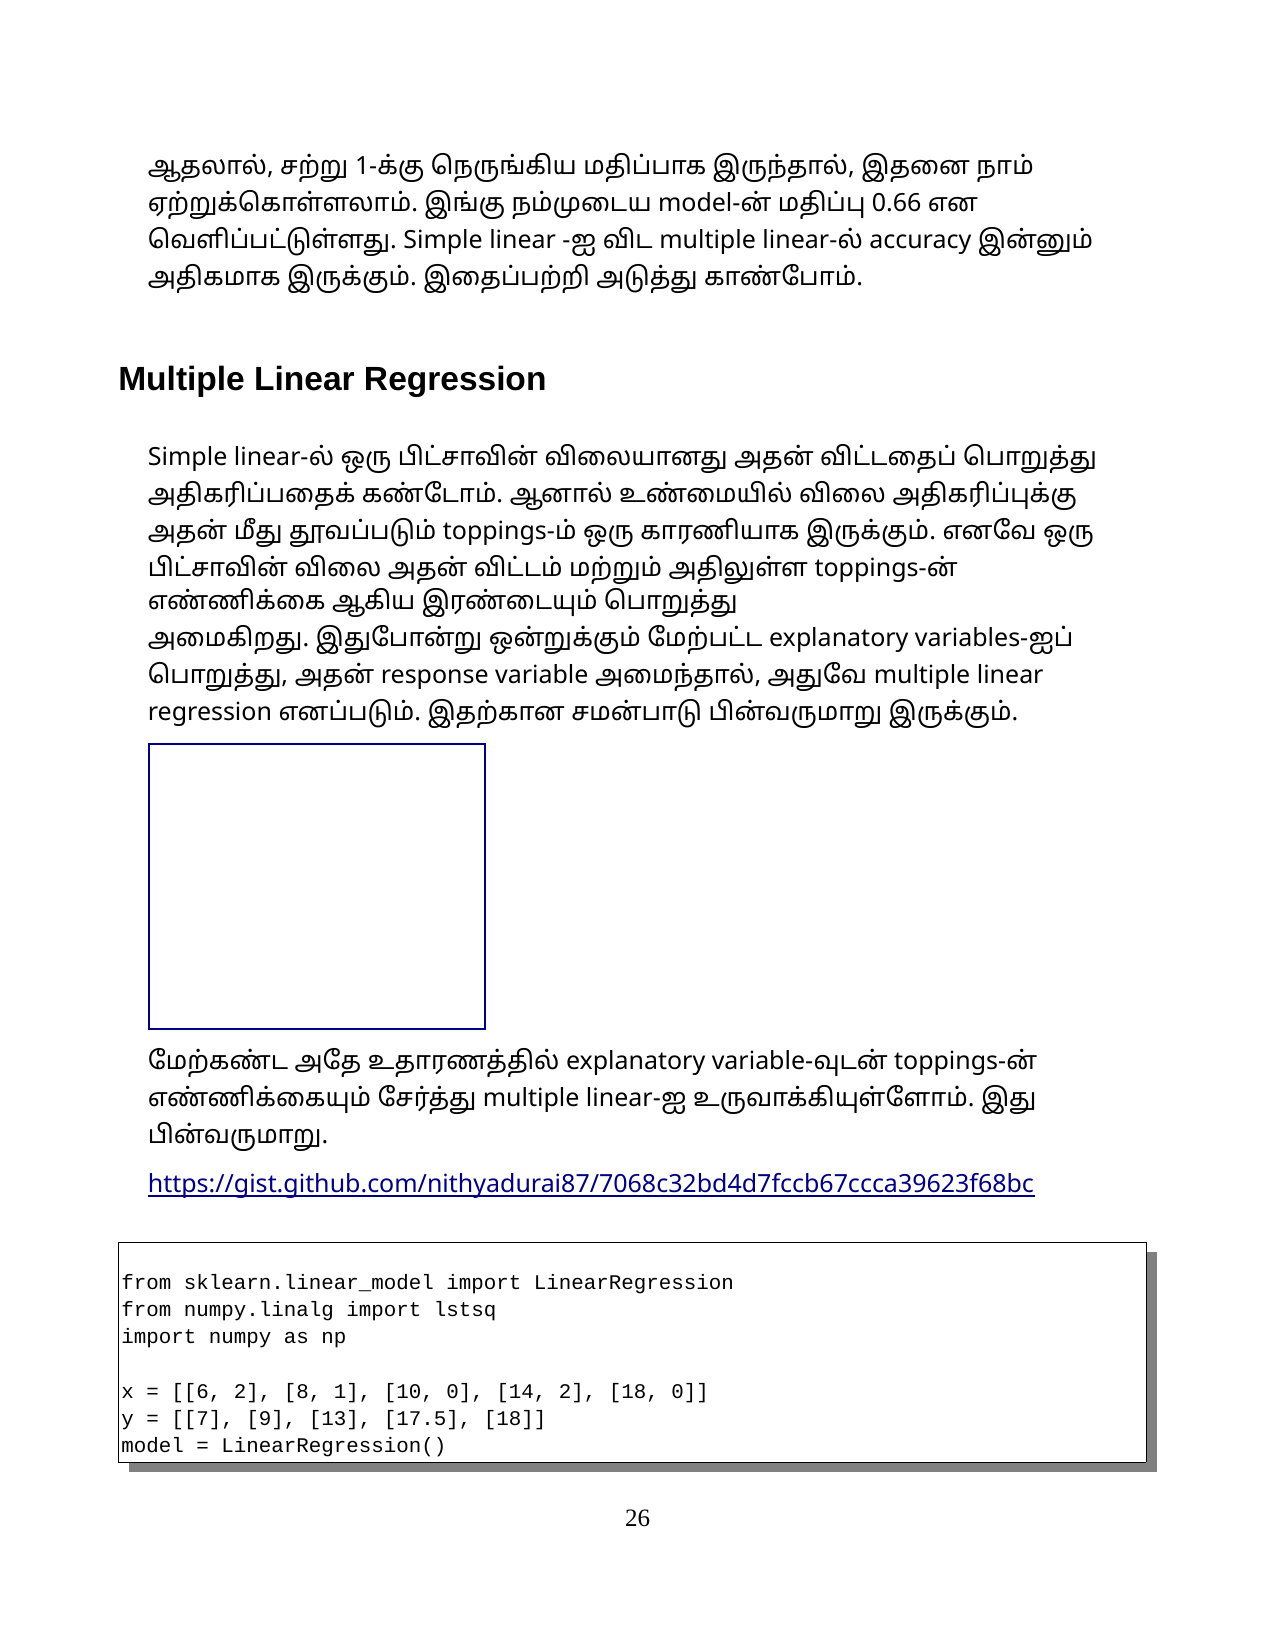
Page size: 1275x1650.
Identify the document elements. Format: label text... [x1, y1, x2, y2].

text from numpy.linalg import lstsq [119, 1296, 1146, 1323]
text x = [[6, 2], [8, 1], [10, 0], [14, 2], [18, 0]] [119, 1378, 1146, 1404]
text from sklearn.linear_model import LinearRegression [119, 1269, 1146, 1296]
text import numpy as np [119, 1323, 1146, 1350]
text Simple linear-ல் ஒரு பிட்சாவின் விலையானது அதன் விட்டதைப் பொறுத்து அதிகரிப்பதைக் கண்டோம். ஆனால் உண்மையில் விலை அதிகரிப்புக்கு அதன் மீது தூவப்படும் toppings-ம் ஒரு காரணியாக இருக்கும். எனவே ஒரு பிட்சாவின் விலை அதன் விட்டம் மற்றும் அதிலுள்ள toppings-ன் எண்ணிக்கை ஆகிய இரண்டையும் பொறுத்து அமைகிறது. இதுபோன்று ஒன்றுக்கும் மேற்பட்ட explanatory variables-ஐப் பொறுத்து, அதன் response variable அமைந்தால், அதுவே multiple linear regression எனப்படும். இதற்கான சமன்பாடு பின்வருமாறு இருக்கும். [118, 409, 1157, 730]
text https://gist.github.com/nithyadurai87/7068c32bd4d7fccb67ccca39623f68bc [118, 1136, 1157, 1229]
text score() எனும் function, அதற்கான சூத்திரத்தில் , நமது validation data-வைப் பொருத்தி விடையினை நமக்கு அளிக்கிறது.. பொதுவாக score வெளிப்படுத்தும் மதிப்பு 0-லிருந்து 1-வரை அமையும். 1 என்பது overfit-ஆதலால், சற்று 1-க்கு நெருங்கிய மதிப்பாக இருந்தால், இதனை நாம் ஏற்றுக்கொள்ளலாம். இங்கு நம்முடைய model-ன் மதிப்பு 0.66 என வெளிப்பட்டுள்ளது. Simple linear -ஐ விட multiple linear-ல் accuracy இன்னும் அதிகமாக இருக்கும். இதைப்பற்றி அடுத்து காண்போம். [118, 118, 1157, 325]
subtitle Multiple Linear Regression [118, 358, 1157, 397]
text y = [[7], [9], [13], [17.5], [18]] [119, 1405, 1146, 1432]
text model = LinearRegression() [119, 1432, 1146, 1462]
text மேற்கண்ட அதே உதாரணத்தில் explanatory variable-வுடன் toppings-ன் எண்ணிக்கையும் சேர்த்து multiple linear-ஐ உருவாக்கியுள்ளோம். இது பின்வருமாறு. [118, 1013, 1157, 1136]
